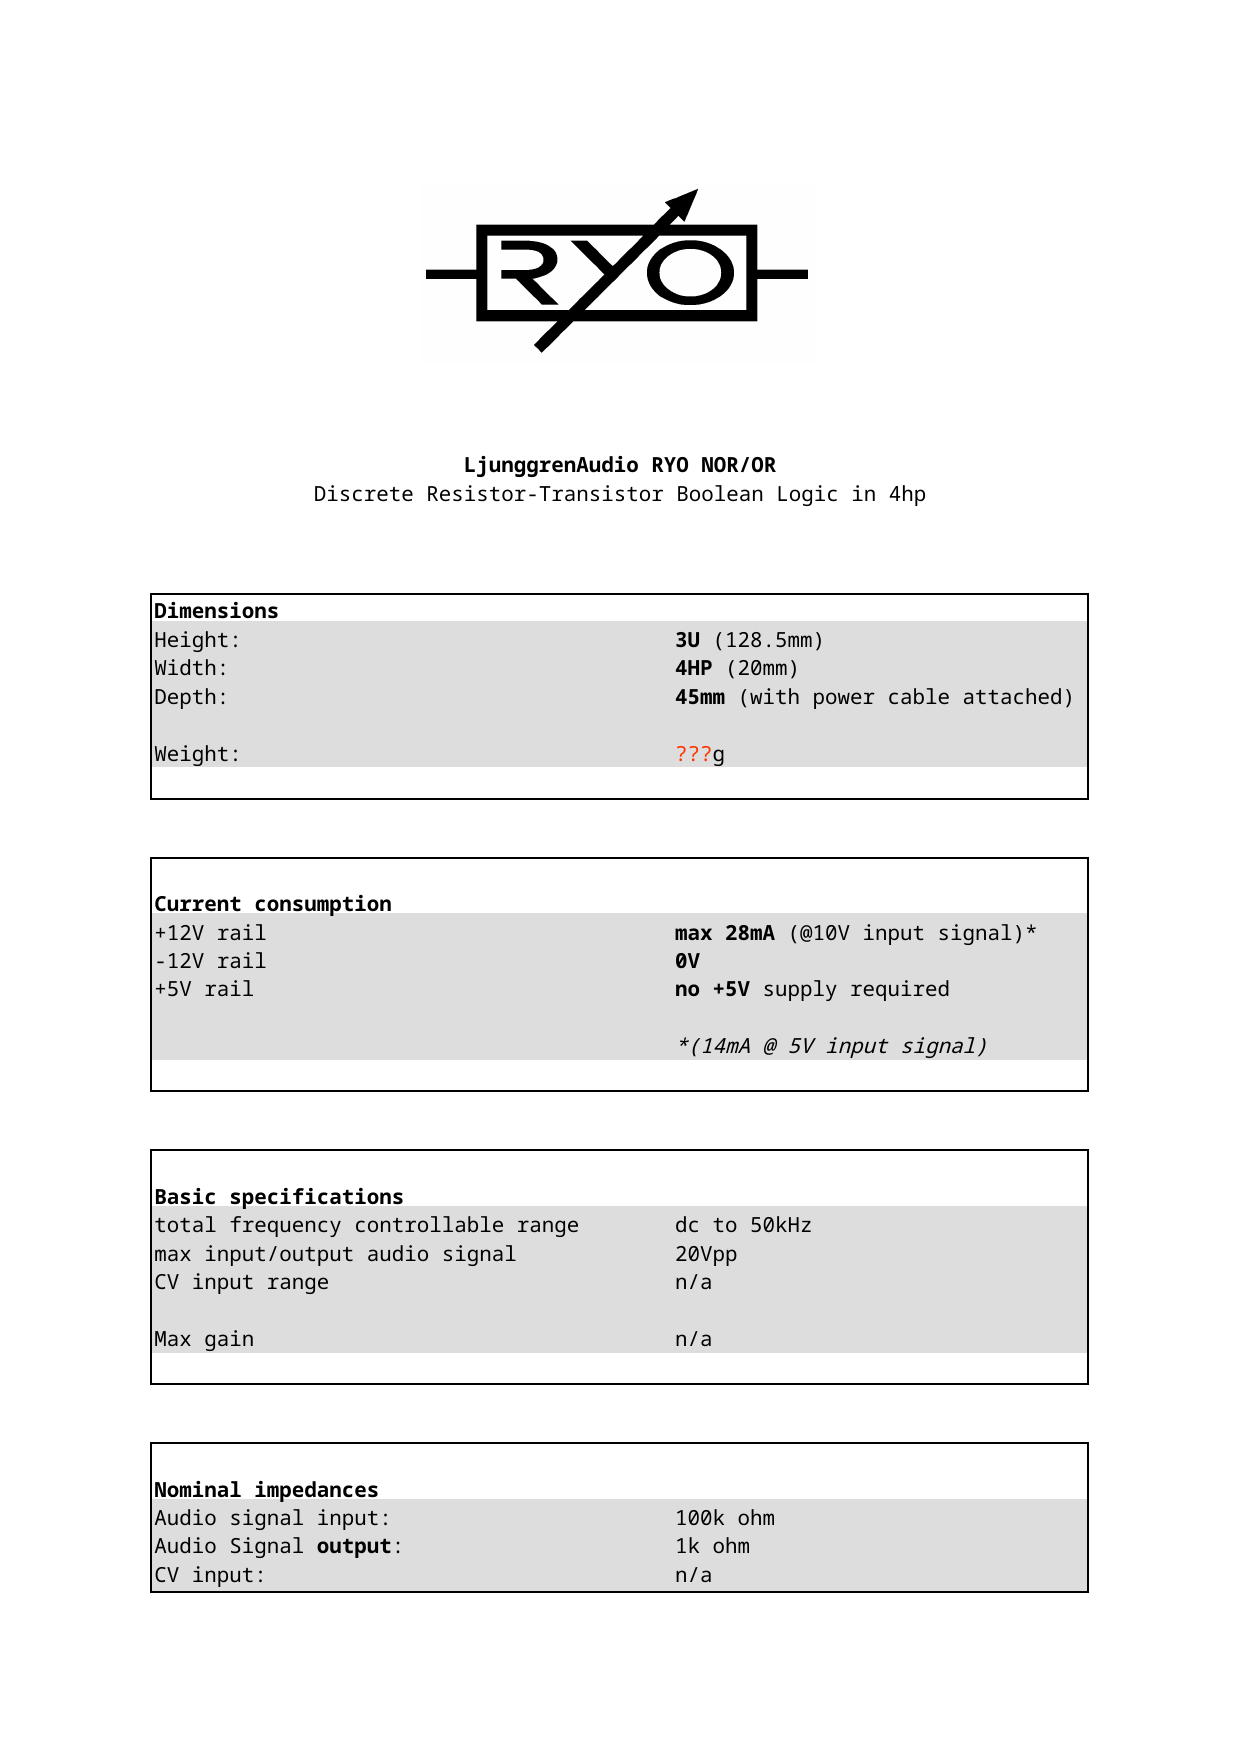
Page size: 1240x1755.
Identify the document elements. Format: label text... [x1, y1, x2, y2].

text Discrete Resistor-Transistor Boolean Logic in 4hp [150, 479, 1089, 507]
text CV input: n/a [152, 1556, 1087, 1591]
text max input/output audio signal 20Vpp [152, 1235, 1087, 1263]
text Nominal impedances [152, 1471, 1087, 1499]
text Weight: ???g [152, 734, 1087, 767]
text *(14mA @ 5V input signal) [152, 1027, 1087, 1060]
text Basic specifications [152, 1178, 1087, 1206]
text -12V rail 0V [152, 942, 1087, 970]
text +12V rail max 28mA (@10V input signal)* [152, 913, 1087, 942]
text Width: 4HP (20mm) [152, 649, 1087, 678]
text Depth: 45mm (with power cable attached) [152, 678, 1087, 706]
text CV input range n/a [152, 1263, 1087, 1292]
text LjunggrenAudio RYO NOR/OR [150, 450, 1089, 479]
picture [421, 182, 816, 364]
text Height: 3U (128.5mm) [152, 621, 1087, 649]
text Current consumption [152, 885, 1087, 913]
text +5V rail no +5V supply required [152, 970, 1087, 999]
text Audio signal input: 100k ohm Audio Signal output: 1k ohm [152, 1499, 1087, 1556]
text total frequency controllable range dc to 50kHz [152, 1206, 1087, 1235]
text Max gain n/a [152, 1320, 1087, 1353]
text Dimensions [152, 595, 1087, 621]
